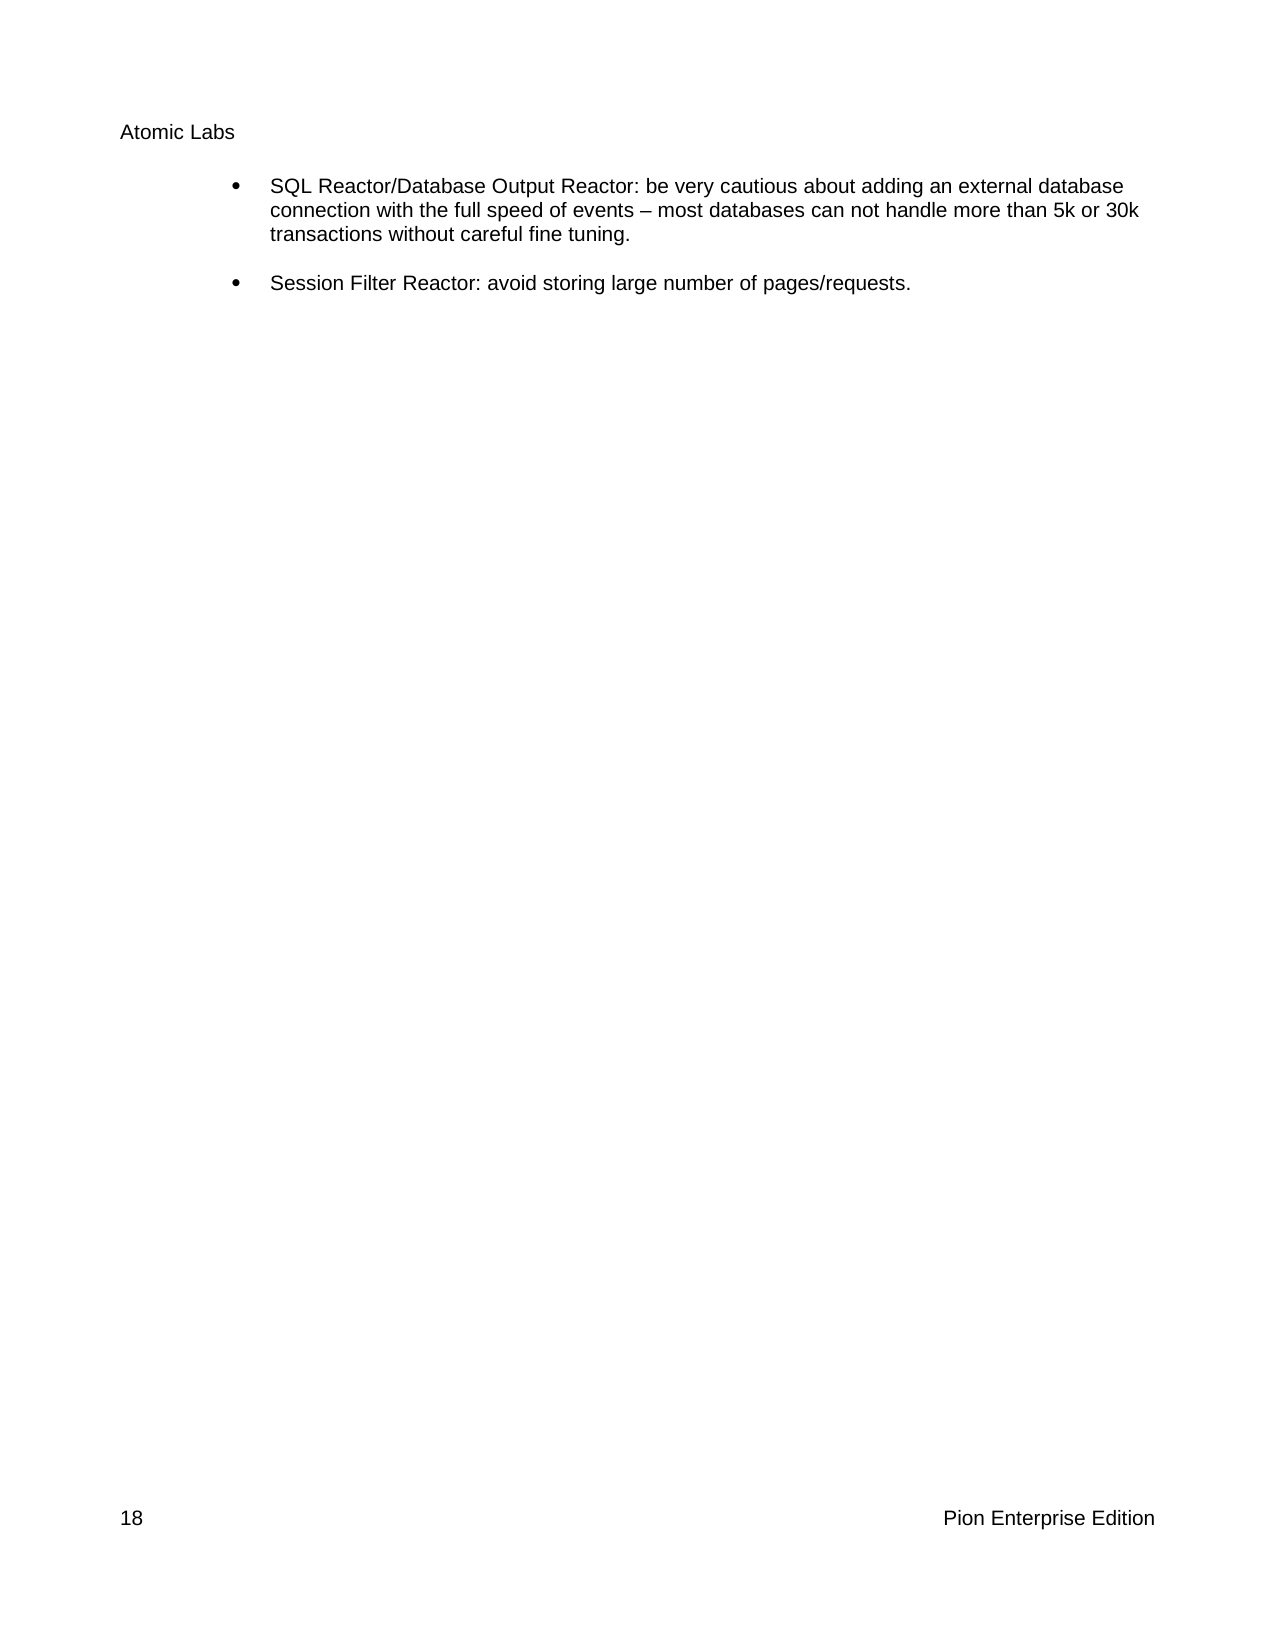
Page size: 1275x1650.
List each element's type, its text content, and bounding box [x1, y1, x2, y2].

list Session Filter Reactor: avoid storing large number of pages/requests. [232, 271, 1155, 295]
list SQL Reactor/Database Output Reactor: be very cautious about adding an external database connection with the full speed of events – most databases can not handle more than 5k or 30k transactions without careful fine tuning. [232, 174, 1155, 246]
